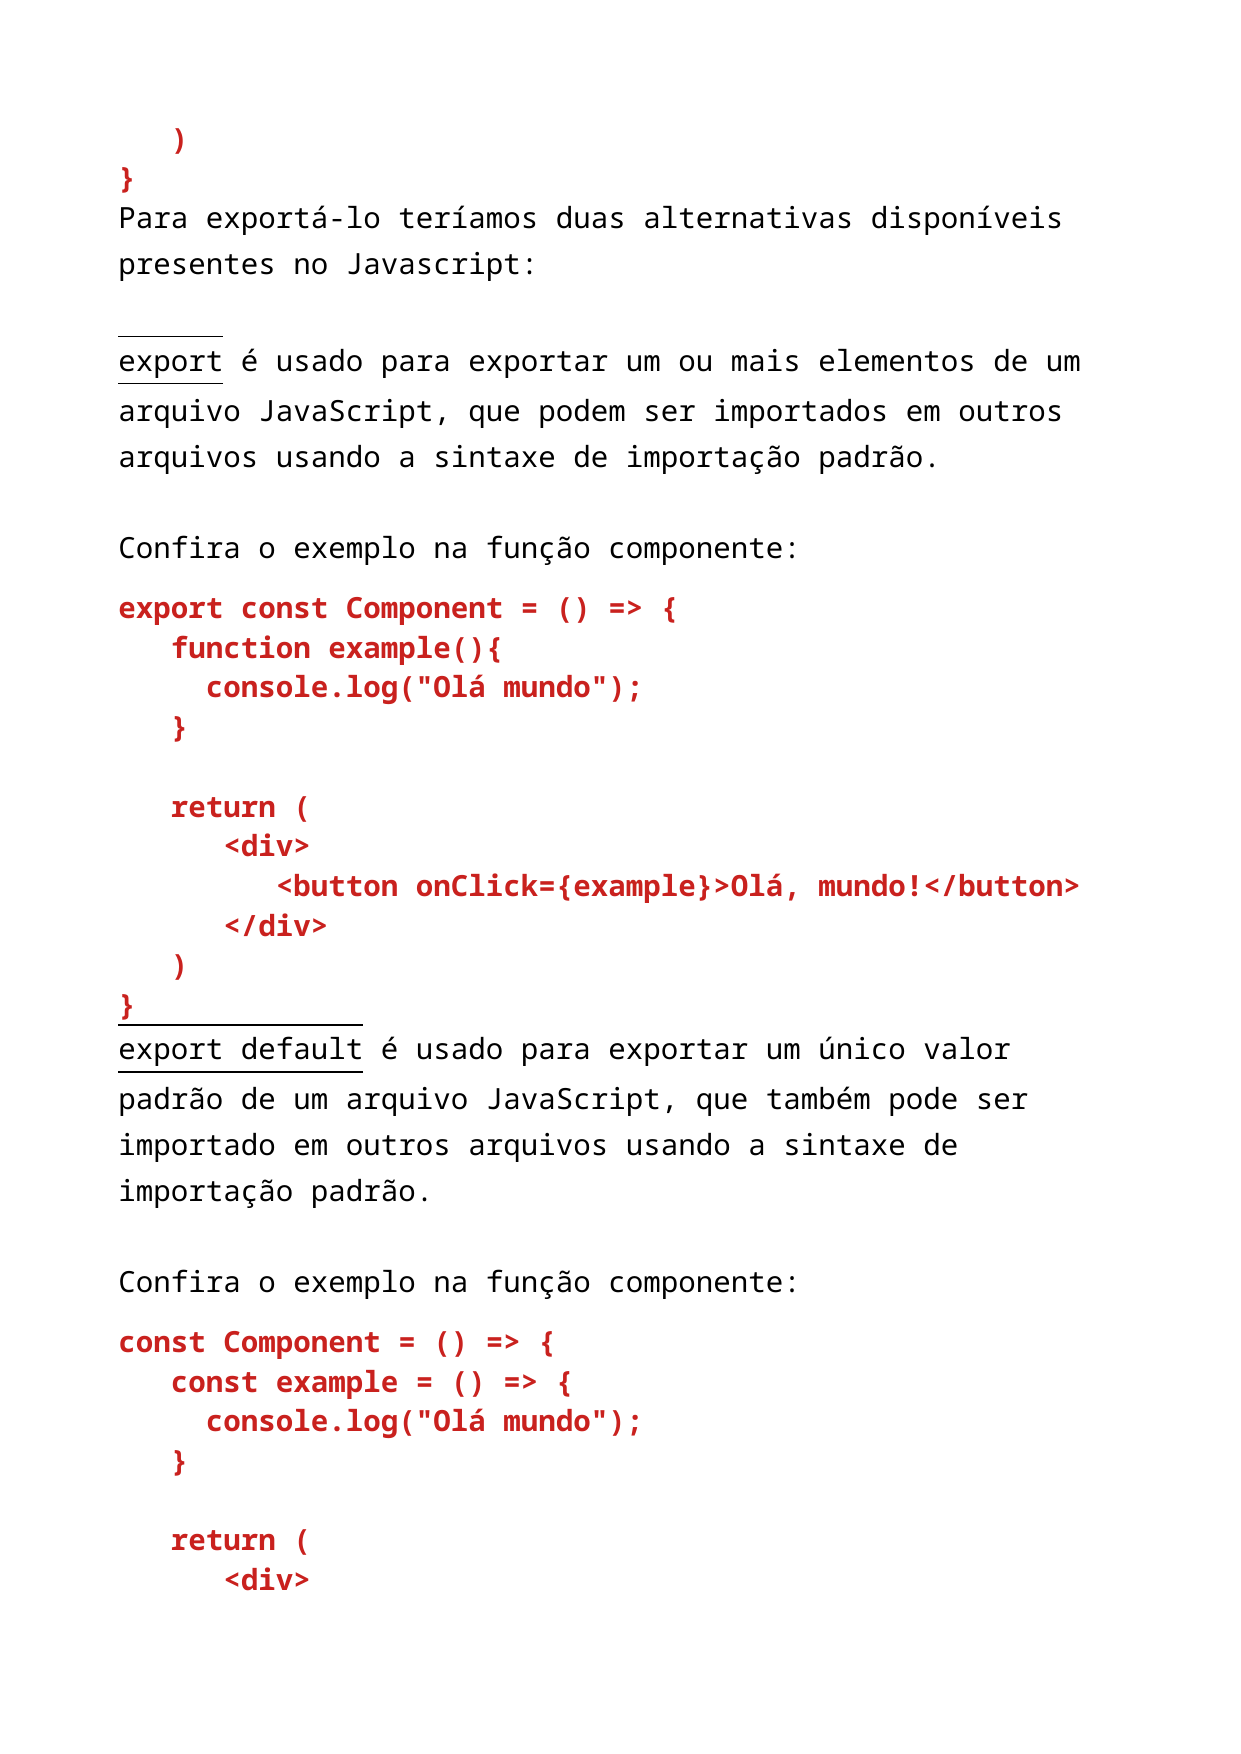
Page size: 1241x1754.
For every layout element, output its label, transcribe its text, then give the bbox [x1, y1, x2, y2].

text ⁠ <button onClick={example}>Olá, mundo!</button> [118, 865, 1122, 905]
text ⁠ const example = () => { [118, 1361, 1122, 1401]
text ⁠<div> [118, 1559, 1122, 1599]
text ⁠ console.log("Olá mundo"); [118, 667, 1122, 706]
text ⁠ console.log("Olá mundo"); [118, 1401, 1122, 1440]
text </div>⁠ [118, 905, 1122, 944]
text ⁠ function example(){ [118, 627, 1122, 667]
text } [118, 158, 1122, 197]
text ) [118, 118, 1122, 158]
text Para exportá-lo teríamos duas alternativas disponíveis presentes no Javascript: export é usado para exportar um ou mais elementos de um arquivo JavaScript, que podem ser importados em outros arquivos usando a sintaxe de importação padrão. Confira o exemplo na função componente: [118, 197, 1122, 567]
text } [118, 706, 1122, 746]
text export default é usado para exportar um único valor padrão de um arquivo JavaScript, que também pode ser importado em outros arquivos usando a sintaxe de importação padrão. Confira o exemplo na função componente: [118, 1024, 1122, 1301]
text ⁠<div> [118, 826, 1122, 865]
text ⁠ [118, 746, 1122, 786]
text export ⁠⁠const Component = () => { [118, 587, 1122, 627]
text ⁠⁠const Component = () => { [118, 1321, 1122, 1361]
text return ( [118, 1520, 1122, 1559]
text ⁠ [118, 1480, 1122, 1520]
text } [118, 1440, 1122, 1480]
text return ( [118, 786, 1122, 826]
text } [118, 984, 1122, 1024]
text ) [118, 944, 1122, 984]
